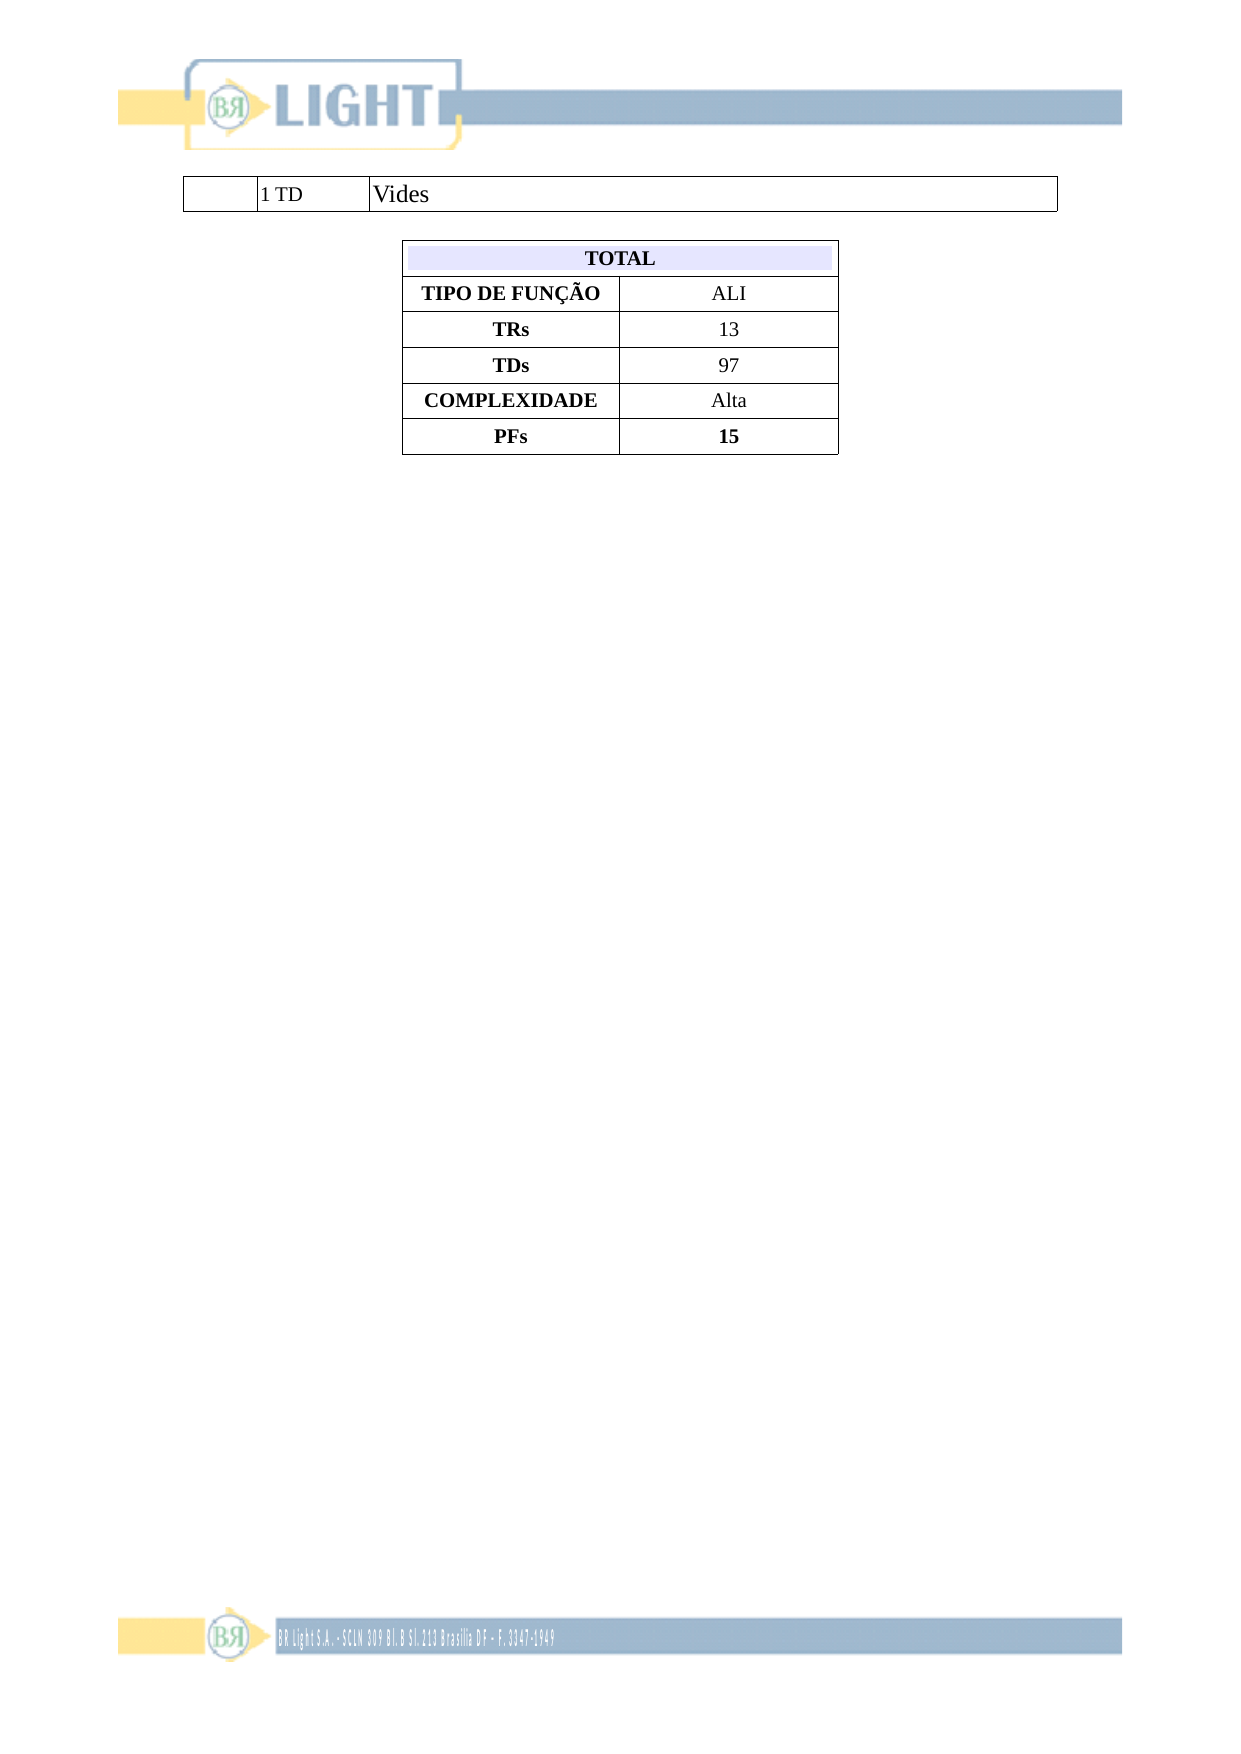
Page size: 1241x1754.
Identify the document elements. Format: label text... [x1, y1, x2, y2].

table_cell COMPLEXIDADE [403, 384, 619, 418]
table_cell TIPO DE FUNÇÃO [403, 277, 619, 311]
table_cell 1 TD [258, 177, 369, 211]
table_cell 97 [620, 348, 838, 382]
table_cell Vides [370, 177, 1057, 211]
table_cell PFs [403, 419, 619, 454]
table_cell Alta [620, 384, 838, 418]
table_header TOTAL [403, 241, 838, 276]
picture [118, 1607, 1123, 1662]
table_cell TRs [403, 312, 619, 347]
table_cell 13 [620, 312, 838, 347]
table_cell ALI [620, 277, 838, 311]
table_cell [184, 177, 257, 211]
table_cell TDs [403, 348, 619, 382]
picture [118, 59, 1123, 150]
table_cell 15 [620, 419, 838, 454]
